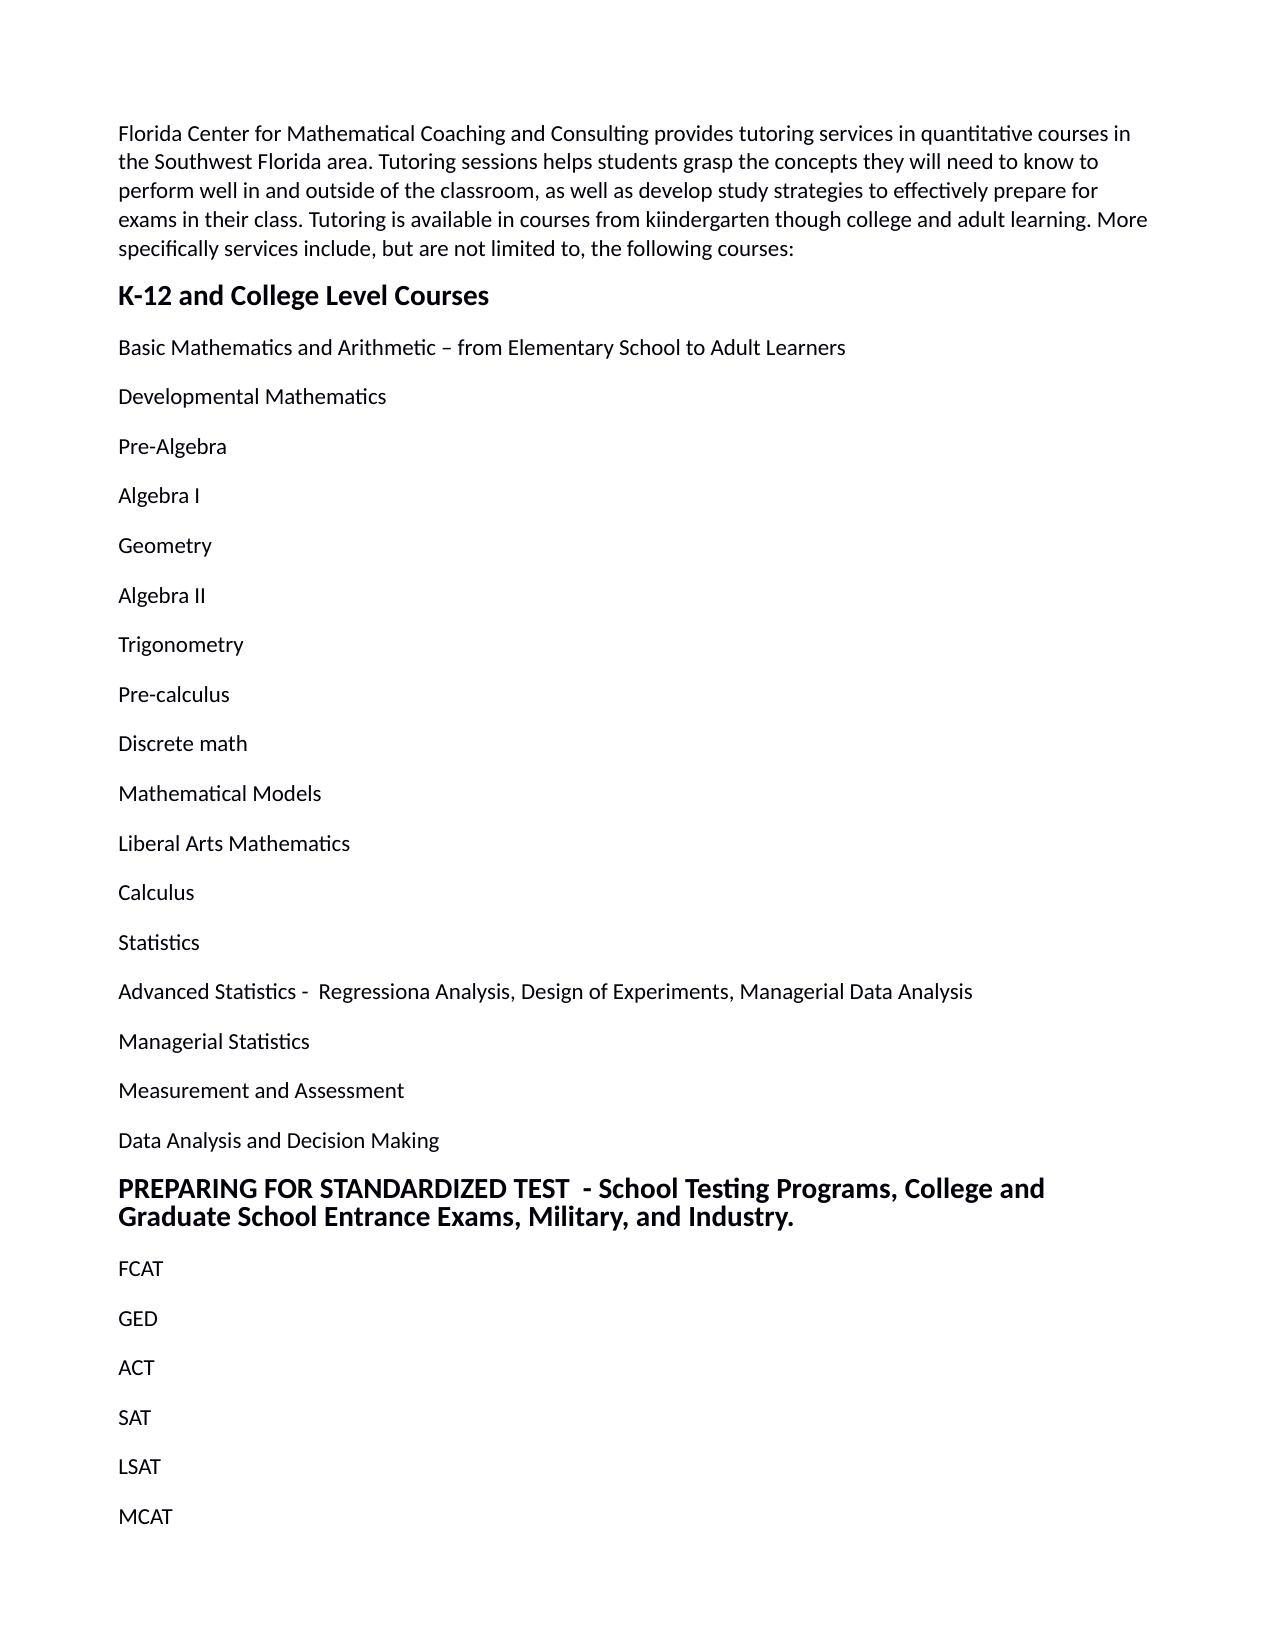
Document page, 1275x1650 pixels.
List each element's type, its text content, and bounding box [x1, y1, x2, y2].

text Algebra II [118, 580, 1157, 609]
text Statistics [118, 927, 1157, 956]
text PREPARING FOR STANDARDIZED TEST - School Testing Programs, College and Graduate School Entrance Exams, Military, and Industry. [118, 1175, 1157, 1233]
text GED [118, 1303, 1157, 1332]
text FCAT [118, 1253, 1157, 1282]
text Measurement and Assessment [118, 1076, 1157, 1105]
text Data Analysis and Decision Making [118, 1126, 1157, 1154]
text Managerial Statistics [118, 1026, 1157, 1055]
text MCAT [118, 1501, 1157, 1530]
text Mathematical Models [118, 778, 1157, 807]
text K-12 and College Level Courses [118, 283, 1157, 311]
text LSAT [118, 1452, 1157, 1481]
text Geometry [118, 531, 1157, 559]
text Advanced Statistics - Regressiona Analysis, Design of Experiments, Managerial Data Analysis [118, 977, 1157, 1006]
text Developmental Mathematics [118, 382, 1157, 411]
text Florida Center for Mathematical Coaching and Consulting provides tutoring services in quantitative courses in the Southwest Florida area. Tutoring sessions helps students grasp the concepts they will need to know to perform well in and outside of the classroom, as well as develop study strategies to effectively prepare for exams in their class. Tutoring is available in courses from kiindergarten though college and adult learning. More specifically services include, but are not limited to, the following courses: [118, 118, 1157, 262]
text Discrete math [118, 729, 1157, 758]
text Algebra I [118, 481, 1157, 510]
text Pre-calculus [118, 679, 1157, 708]
text Pre-Algebra [118, 431, 1157, 460]
text Basic Mathematics and Arithmetic – from Elementary School to Adult Learners [118, 332, 1157, 361]
text ACT [118, 1353, 1157, 1381]
text Calculus [118, 878, 1157, 906]
text Trigonometry [118, 630, 1157, 658]
text SAT [118, 1402, 1157, 1431]
text Liberal Arts Mathematics [118, 828, 1157, 857]
